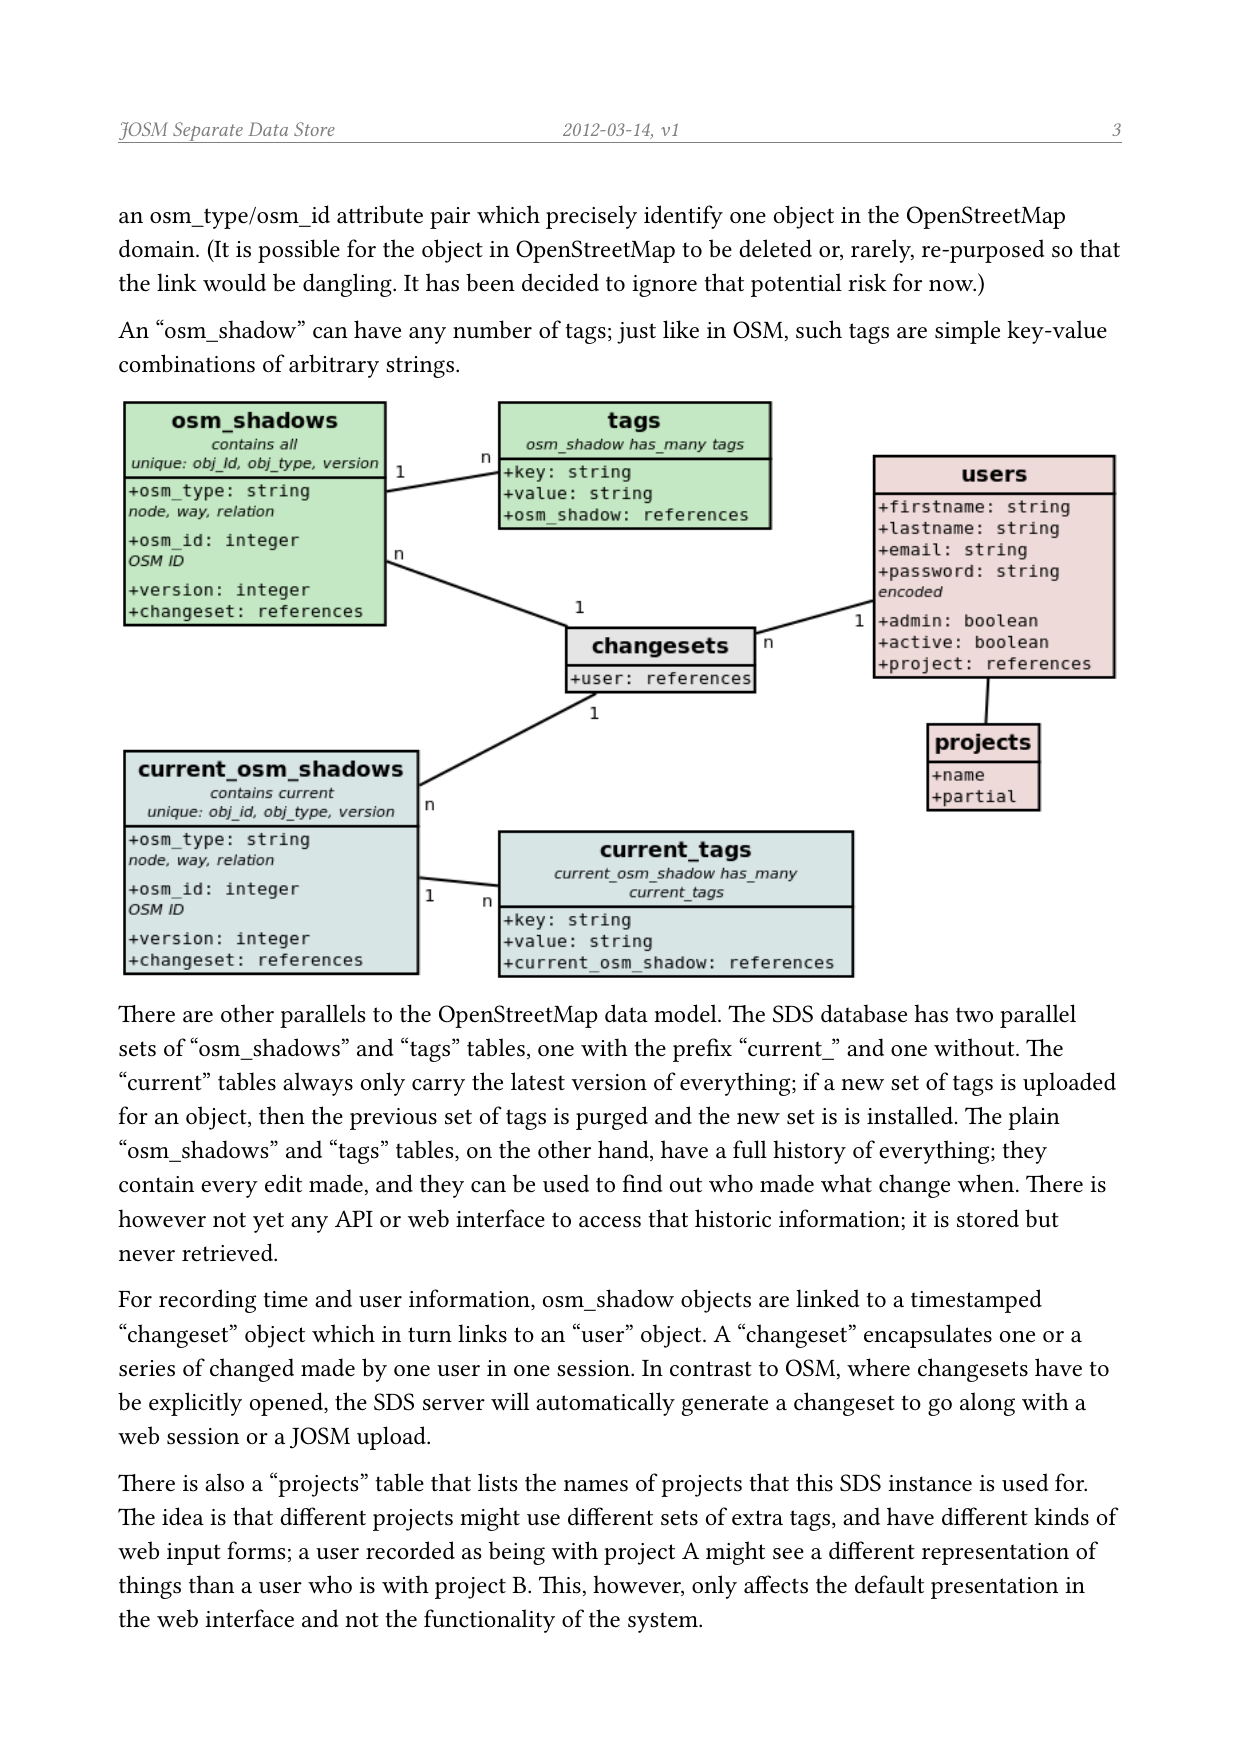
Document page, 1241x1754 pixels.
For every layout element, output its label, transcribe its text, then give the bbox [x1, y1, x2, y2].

text For recording time and user information, osm_shadow objects are linked to a timestamped “changeset” object which in turn links to an “user” object. A “changeset” encapsulates one or a series of changed made by one user in one session. In contrast to OSM, where changesets have to be explicitly opened, the SDS server will automatically generate a changeset to go along with a web session or a JOSM upload. [118, 1285, 1122, 1451]
text There are other parallels to the OpenStreetMap data model. The SDS database has two parallel sets of “osm_shadows” and “tags” tables, one with the prefix “current_” and one without. The “current” tables always only carry the latest version of everything; if a new set of tags is uploaded for an object, then the previous set of tags is purged and the new set is is installed. The plain “osm_shadows” and “tags” tables, on the other hand, have a full history of everything; they contain every edit made, and they can be used to find out who made what change when. There is however not yet any API or web interface to access that historic information; it is stored but never retrieved. [118, 999, 1122, 1267]
text an osm_type/osm_id attribute pair which precisely identify one object in the OpenStreetMap domain. (It is possible for the object in OpenStreetMap to be deleted or, rarely, re-purposed so that the link would be dangling. It has been decided to ignore that potential risk for now.) [118, 201, 1122, 298]
picture [118, 396, 1122, 982]
text An “osm_shadow” can have any number of tags; just like in OSM, such tags are simple key-value combinations of arbitrary strings. [118, 316, 1122, 378]
text There is also a “projects” table that lists the names of projects that this SDS instance is used for. The idea is that different projects might use different sets of extra tags, and have different kinds of web input forms; a user recorded as being with project A might see a different representation of things than a user who is with project B. This, however, only affects the default presentation in the web interface and not the functionality of the system. [118, 1469, 1122, 1634]
